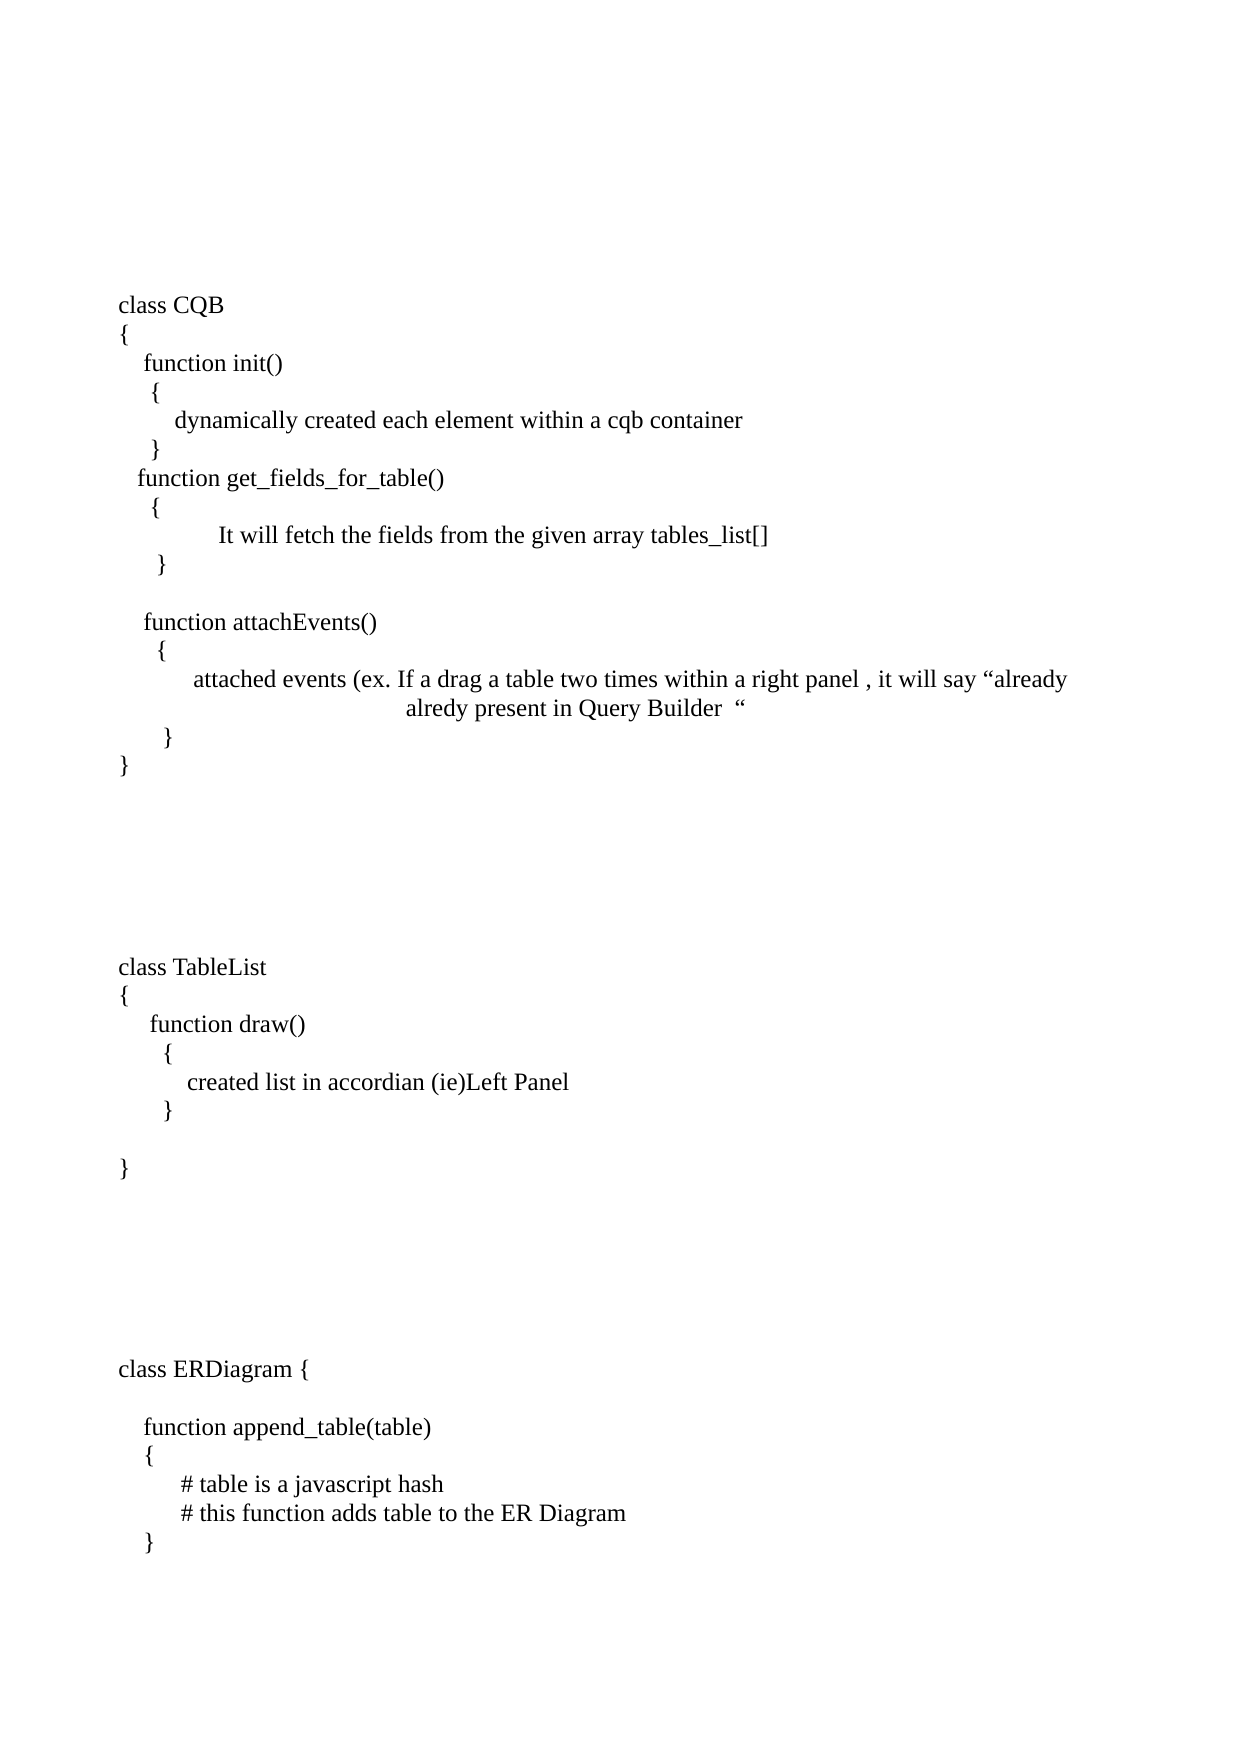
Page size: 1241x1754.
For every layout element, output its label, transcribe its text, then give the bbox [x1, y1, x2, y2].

text function get_fields_for_table() [118, 463, 1122, 492]
text { [118, 377, 1122, 406]
text } [118, 722, 1122, 751]
text { [118, 636, 1122, 664]
text } [118, 549, 1122, 578]
text # this function adds table to the ER Diagram [118, 1498, 1122, 1527]
text function append_table(table) [118, 1412, 1122, 1441]
text class ERDiagram { [118, 1354, 1122, 1383]
text function init() [118, 348, 1122, 377]
text { [118, 492, 1122, 521]
text created list in accordian (ie)Left Panel [118, 1067, 1122, 1096]
text } [118, 751, 1122, 779]
text function draw() [118, 1009, 1122, 1038]
text { [118, 981, 1122, 1009]
text attached events (ex. If a drag a table two times within a right panel , it will say “already [118, 664, 1122, 693]
text class CQB [118, 291, 1122, 319]
text class TableList [118, 952, 1122, 981]
text { [118, 319, 1122, 348]
text # table is a javascript hash [118, 1469, 1122, 1498]
text } [118, 434, 1122, 463]
text It will fetch the fields from the given array tables_list[] [118, 521, 1122, 549]
text } [118, 1527, 1122, 1556]
text } [118, 1153, 1122, 1182]
text alredy present in Query Builder “ [118, 693, 1122, 722]
text function attachEvents() [118, 607, 1122, 636]
text dynamically created each element within a cqb container [118, 406, 1122, 434]
text { [118, 1038, 1122, 1067]
text { [118, 1441, 1122, 1469]
text } [118, 1096, 1122, 1124]
